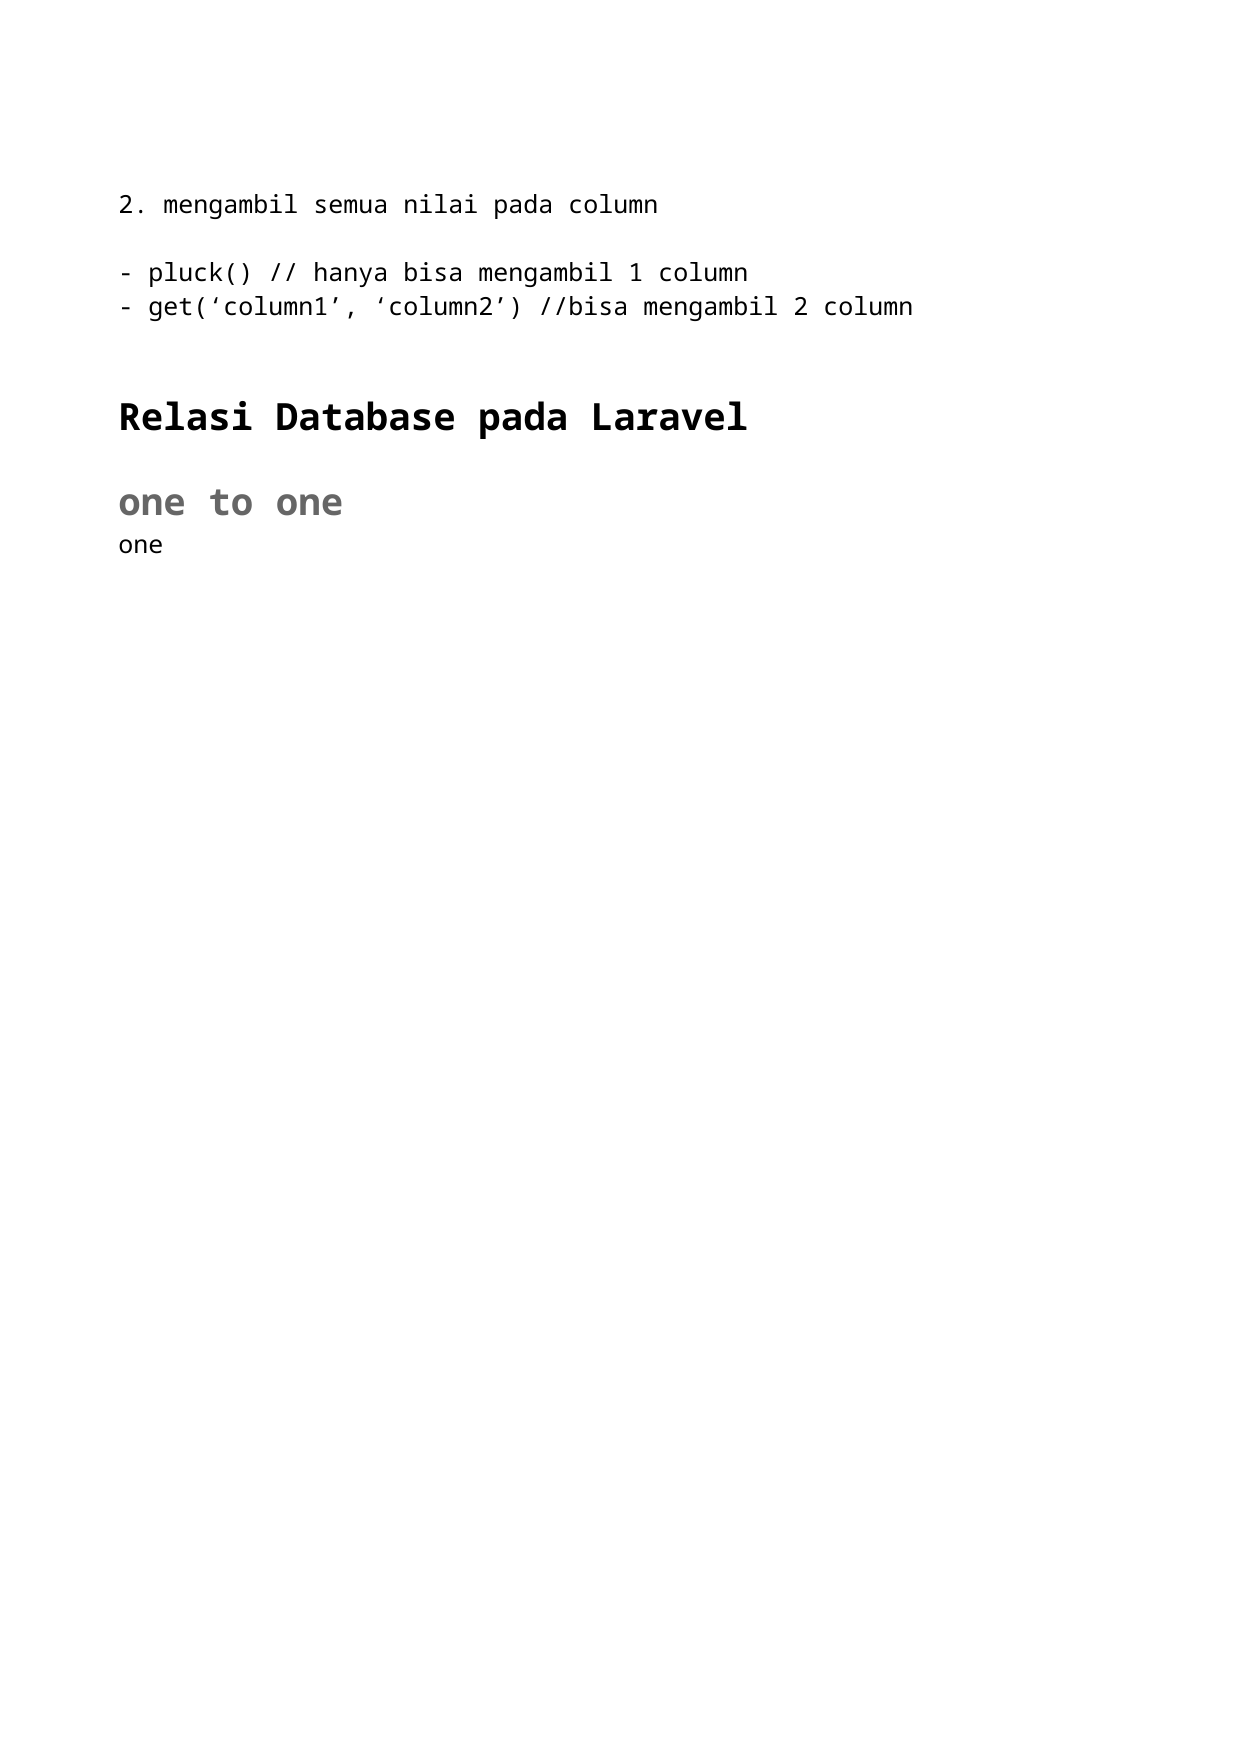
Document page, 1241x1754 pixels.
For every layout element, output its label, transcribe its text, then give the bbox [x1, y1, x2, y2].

text Relasi Database pada Laravel [118, 391, 1122, 442]
text - get(‘column1’, ‘column2’) //bisa mengambil 2 column [118, 288, 1122, 322]
text - pluck() // hanya bisa mengambil 1 column [118, 254, 1122, 288]
text one [118, 527, 1122, 561]
text 2. mengambil semua nilai pada column [118, 186, 1122, 220]
text one to one [118, 476, 1122, 527]
